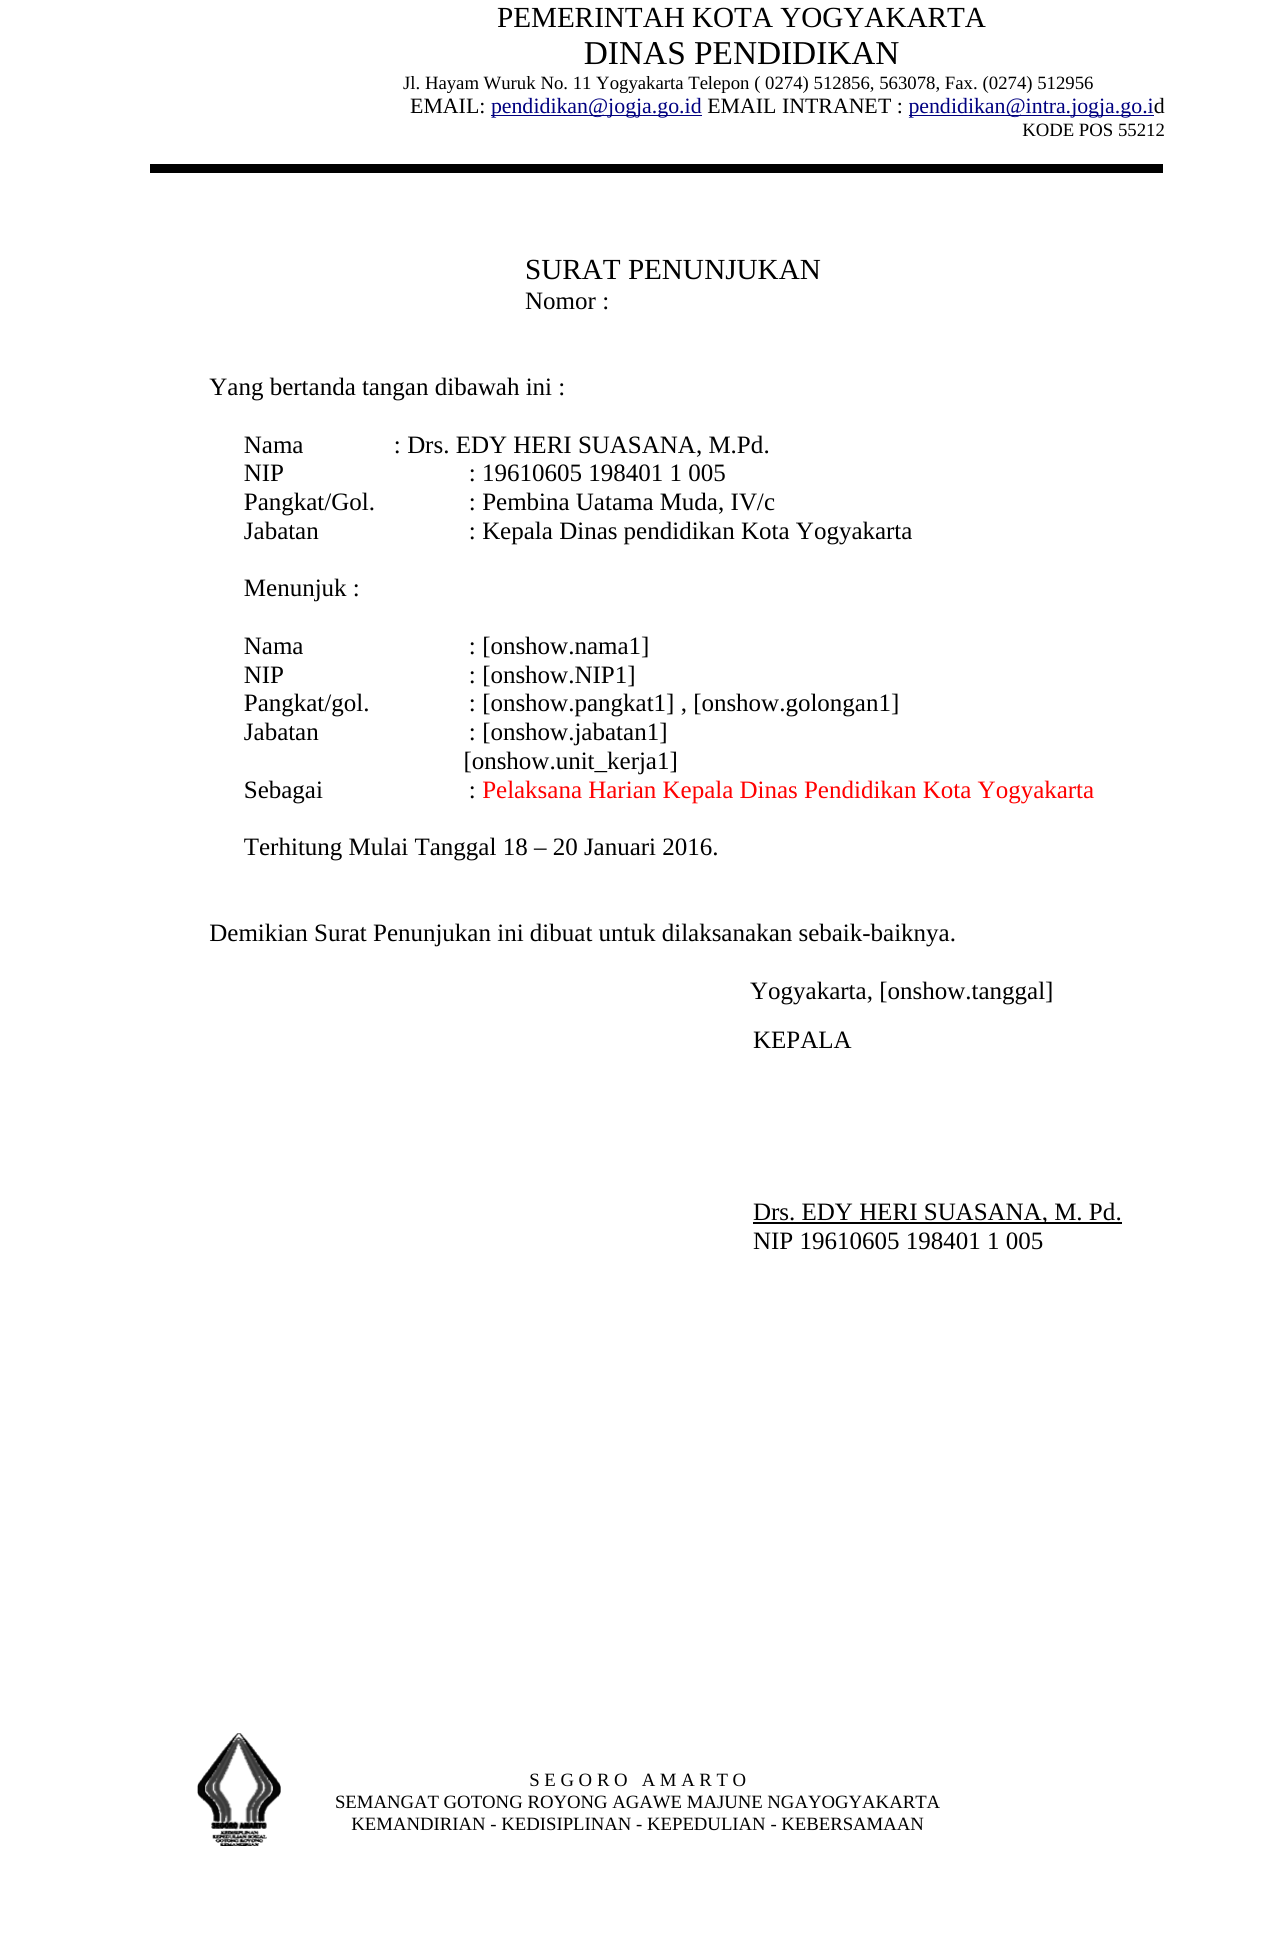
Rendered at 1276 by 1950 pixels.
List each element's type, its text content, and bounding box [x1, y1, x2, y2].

text : [onshow.unit_kerja1] [394, 746, 1125, 775]
text Sebagai : Pelaksana Harian Kepala Dinas Pendidikan Kota Yogyakarta [244, 775, 1125, 803]
text Demikian Surat Penunjukan ini dibuat untuk dilaksanakan sebaik-baiknya. [209, 918, 1125, 947]
text NIP : 19610605 198401 1 005 [244, 458, 1125, 487]
text KEPALA [753, 1025, 1201, 1053]
text SURAT PENUNJUKAN [150, 252, 1125, 286]
text Nama : Drs. EDY HERI SUASANA, M.Pd. [244, 430, 1125, 458]
table_header [150, 0, 307, 164]
text Jabatan : Kepala Dinas pendidikan Kota Yogyakarta [244, 516, 1125, 545]
text Drs. EDY HERI SUASANA, M. Pd. [753, 1197, 1201, 1226]
text NIP 19610605 198401 1 005 [753, 1226, 1201, 1255]
text Pangkat/Gol. : Pembina Uatama Muda, IV/c [244, 487, 1125, 516]
picture [197, 1733, 281, 1846]
text Nama : [onshow.nama1] [244, 631, 1125, 660]
text Yogyakarta, [onshow.tanggal] [675, 976, 1125, 1005]
text Jabatan : [onshow.jabatan1] [244, 717, 1125, 746]
text Nomor : [150, 286, 1125, 315]
table_header PEMERINTAH KOTA YOGYAKARTA DINAS PENDIDIKAN Jl. Hayam Wuruk No. 11 Yogyakarta Telepon ( 0274) 512856, 563078, Fax. (0274) 512956 EMAIL: pendidikan@jogja.go.id EMAIL INTRANET : pendidikan@intra.jogja.go.id KODE POS 55212 [307, 0, 1176, 166]
text NIP : [onshow.NIP1] [244, 660, 1125, 688]
text Pangkat/gol. : [onshow.pangkat1] , [onshow.golongan1] [244, 688, 1125, 717]
text Yang bertanda tangan dibawah ini : [209, 372, 1125, 401]
text Menunjuk : [244, 573, 1125, 602]
text Terhitung Mulai Tanggal 18 – 20 Januari 2016. [244, 832, 1125, 861]
